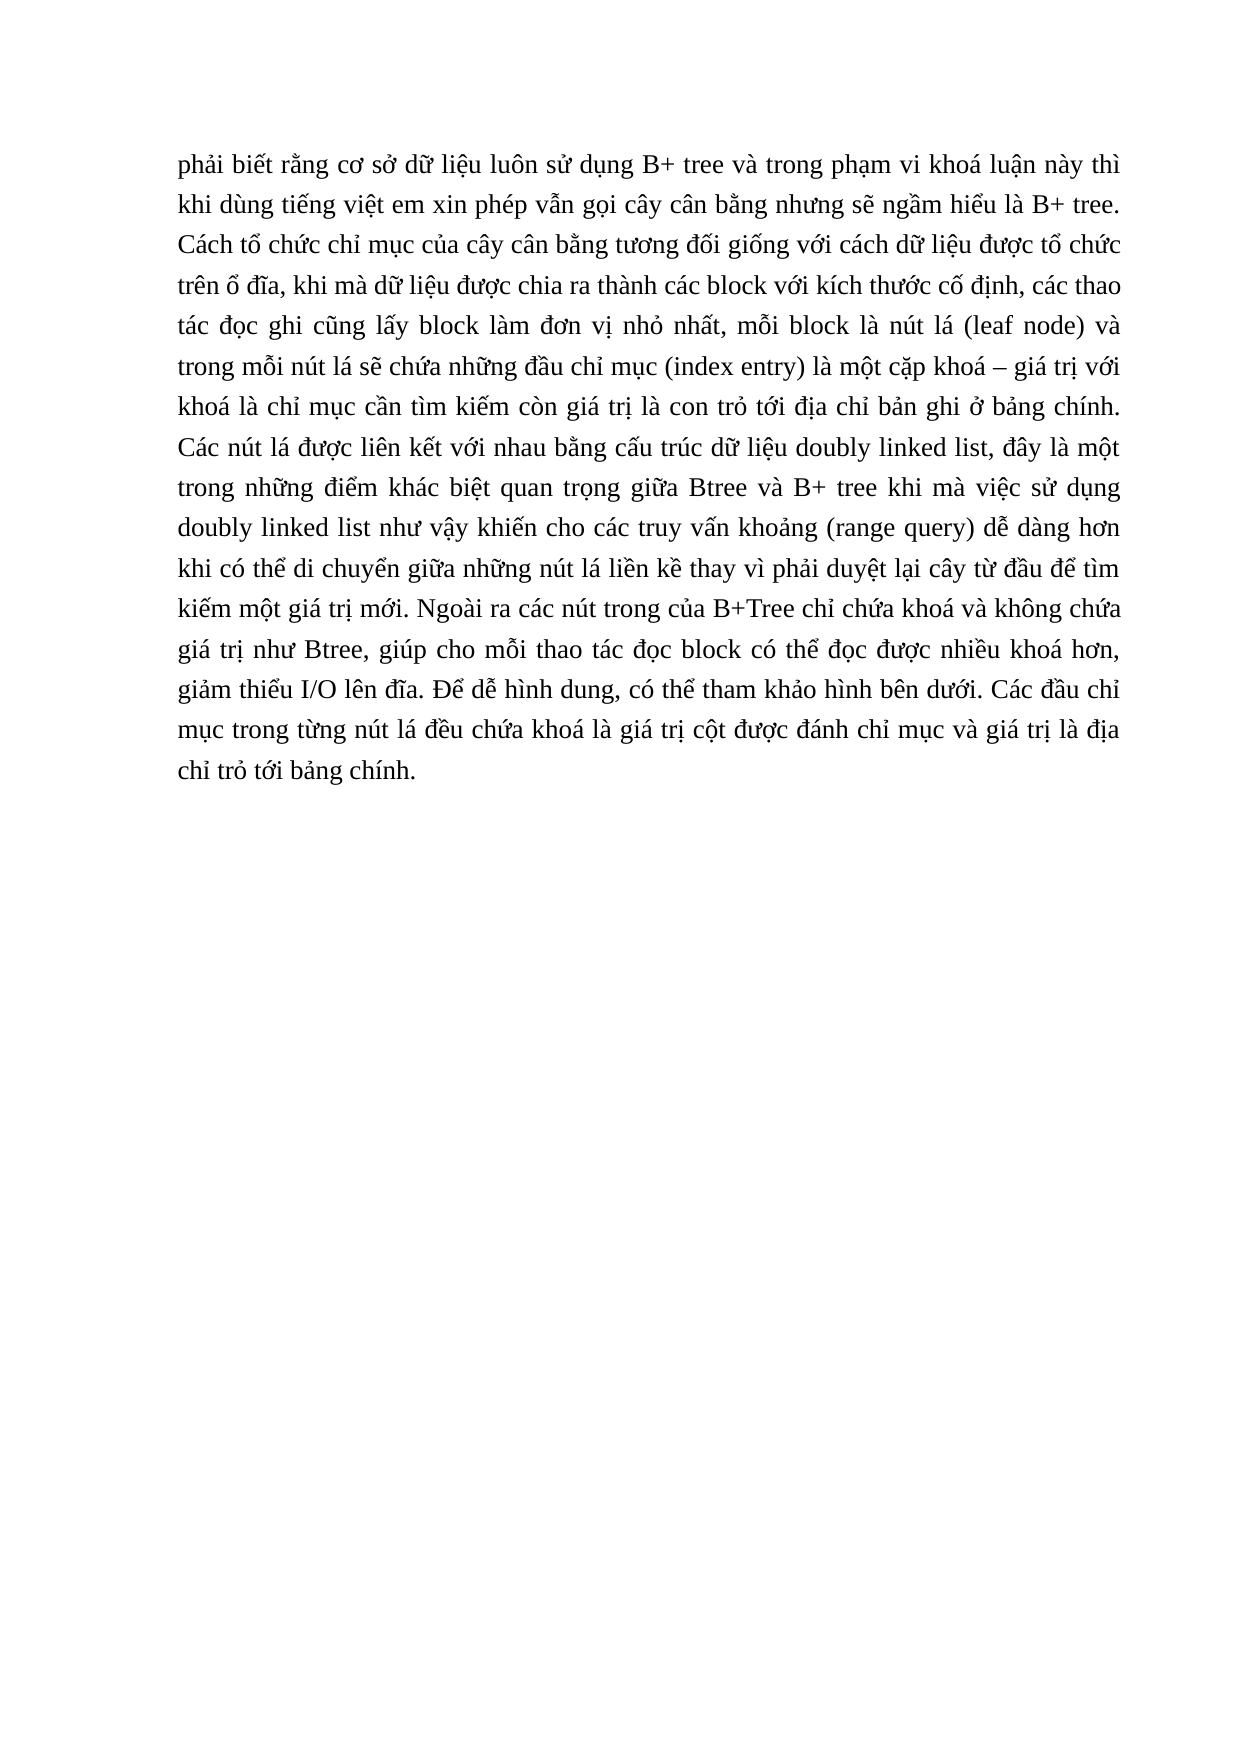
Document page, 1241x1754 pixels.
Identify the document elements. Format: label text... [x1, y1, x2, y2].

text phải biết rằng cơ sở dữ liệu luôn sử dụng B+ tree và trong phạm vi khoá luận này thì khi dùng tiếng việt em xin phép vẫn gọi cây cân bằng nhưng sẽ ngầm hiểu là B+ tree. Cách tổ chức chỉ mục của cây cân bằng tương đối giống với cách dữ liệu được tổ chức trên ổ đĩa, khi mà dữ liệu được chia ra thành các block với kích thước cố định, các thao tác đọc ghi cũng lấy block làm đơn vị nhỏ nhất, mỗi block là nút lá (leaf node) và trong mỗi nút lá sẽ chứa những đầu chỉ mục (index entry) là một cặp khoá – giá trị với khoá là chỉ mục cần tìm kiếm còn giá trị là con trỏ tới địa chỉ bản ghi ở bảng chính. Các nút lá được liên kết với nhau bằng cấu trúc dữ liệu doubly linked list, đây là một trong những điểm khác biệt quan trọng giữa Btree và B+ tree khi mà việc sử dụng doubly linked list như vậy khiến cho các truy vấn khoảng (range query) dễ dàng hơn khi có thể di chuyển giữa những nút lá liền kề thay vì phải duyệt lại cây từ đầu để tìm kiếm một giá trị mới. Ngoài ra các nút trong của B+Tree chỉ chứa khoá và không chứa giá trị như Btree, giúp cho mỗi thao tác đọc block có thể đọc được nhiều khoá hơn, giảm thiểu I/O lên đĩa. Để dễ hình dung, có thể tham khảo hình bên dưới. Các đầu chỉ mục trong từng nút lá đều chứa khoá là giá trị cột được đánh chỉ mục và giá trị là địa chỉ trỏ tới bảng chính. [177, 148, 1122, 785]
